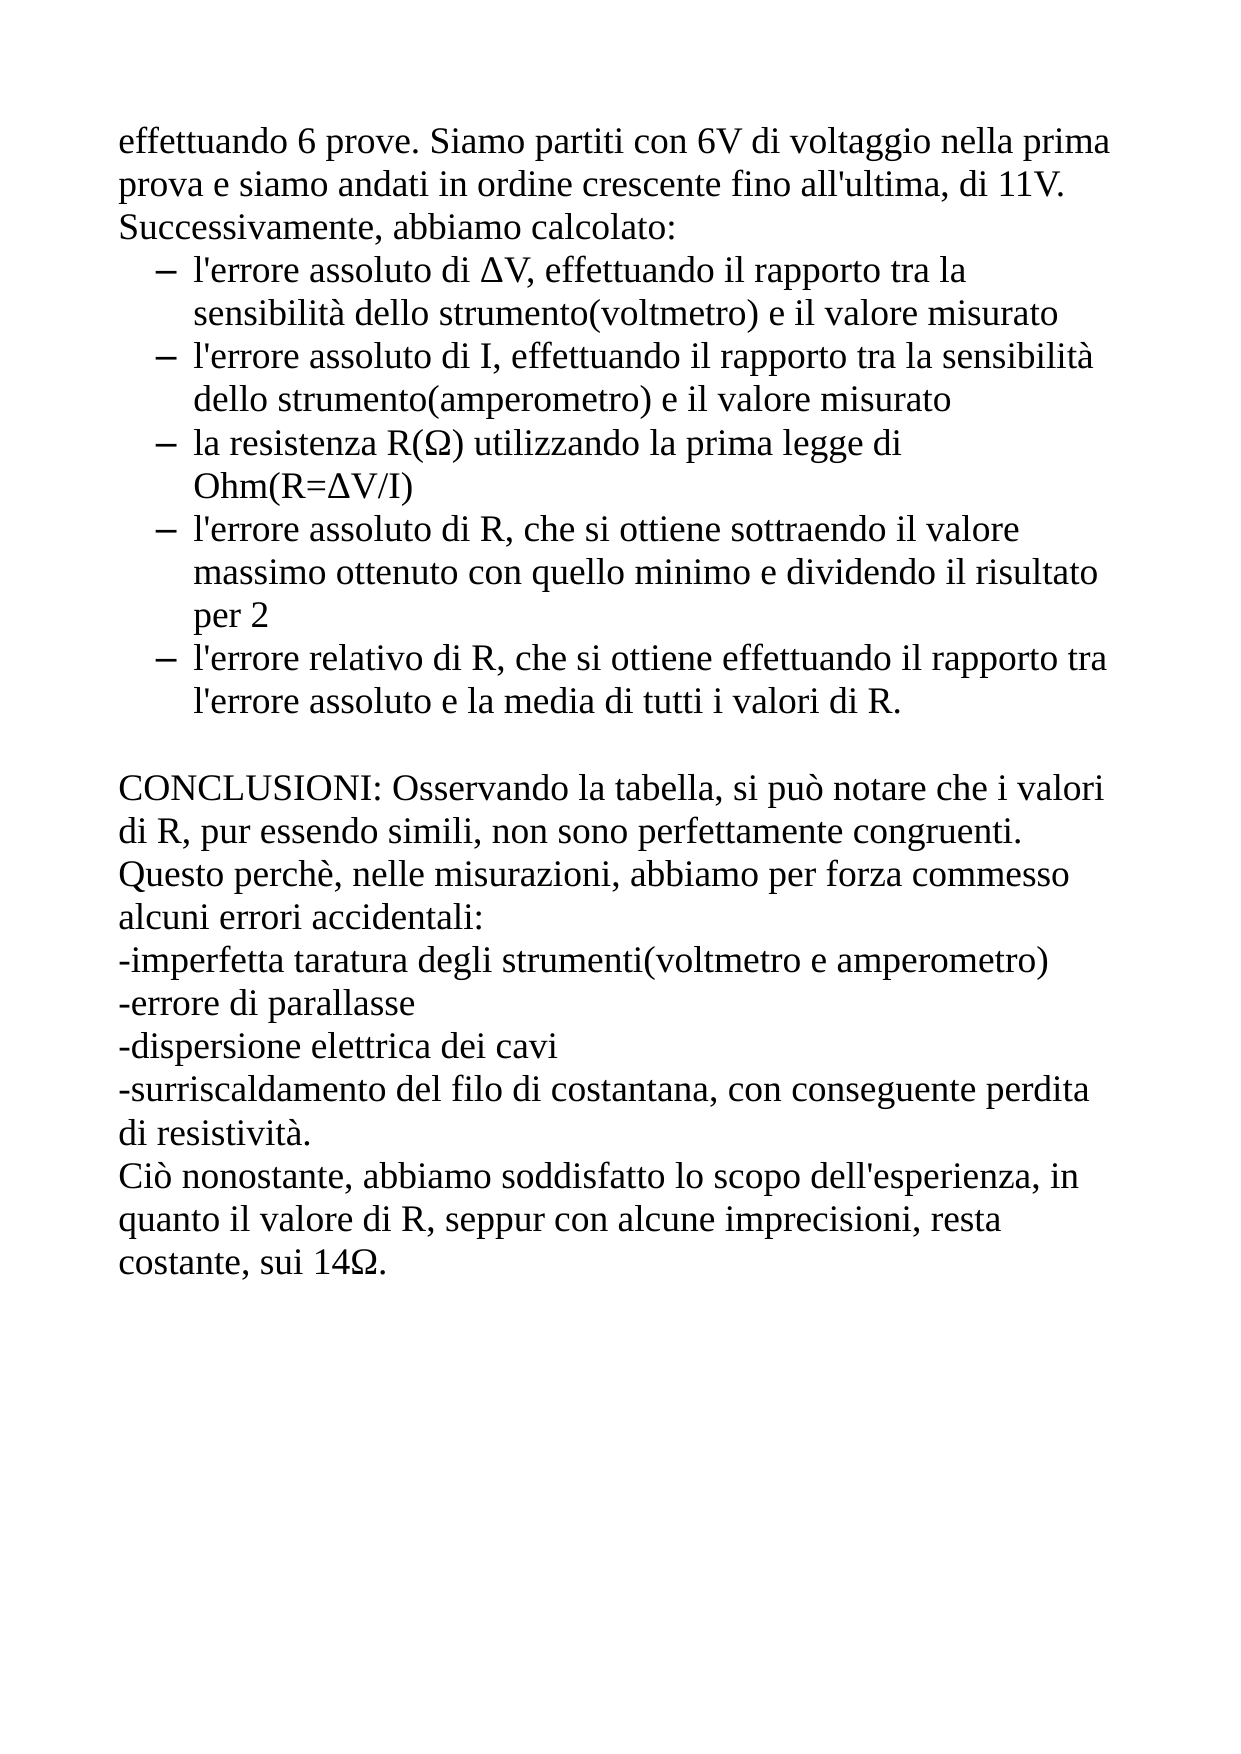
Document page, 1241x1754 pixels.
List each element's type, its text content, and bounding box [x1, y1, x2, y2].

text -imperfetta taratura degli strumenti(voltmetro e amperometro) [118, 937, 1122, 981]
list l'errore assoluto di ΔV, effettuando il rapporto tra la sensibilità dello strumento(voltmetro) e il valore misurato [156, 247, 1122, 334]
text -dispersione elettrica dei cavi [118, 1024, 1122, 1067]
text effettuando 6 prove. Siamo partiti con 6V di voltaggio nella prima prova e siamo andati in ordine crescente fino all'ultima, di 11V. [118, 118, 1122, 204]
text -surriscaldamento del filo di costantana, con conseguente perdita di resistività. [118, 1067, 1122, 1153]
text CONCLUSIONI: Osservando la tabella, si può notare che i valori di R, pur essendo simili, non sono perfettamente congruenti. Questo perchè, nelle misurazioni, abbiamo per forza commesso alcuni errori accidentali: [118, 765, 1122, 937]
text Successivamente, abbiamo calcolato: [118, 204, 1122, 247]
list l'errore assoluto di I, effettuando il rapporto tra la sensibilità dello strumento(amperometro) e il valore misurato [156, 334, 1122, 420]
text Ciò nonostante, abbiamo soddisfatto lo scopo dell'esperienza, in quanto il valore di R, seppur con alcune imprecisioni, resta costante, sui 14Ω. [118, 1153, 1122, 1282]
text -errore di parallasse [118, 981, 1122, 1024]
list l'errore assoluto di R, che si ottiene sottraendo il valore massimo ottenuto con quello minimo e dividendo il risultato per 2 [156, 506, 1122, 636]
list la resistenza R(Ω) utilizzando la prima legge di Ohm(R=ΔV/I) [156, 420, 1122, 506]
list l'errore relativo di R, che si ottiene effettuando il rapporto tra l'errore assoluto e la media di tutti i valori di R. [156, 636, 1122, 722]
